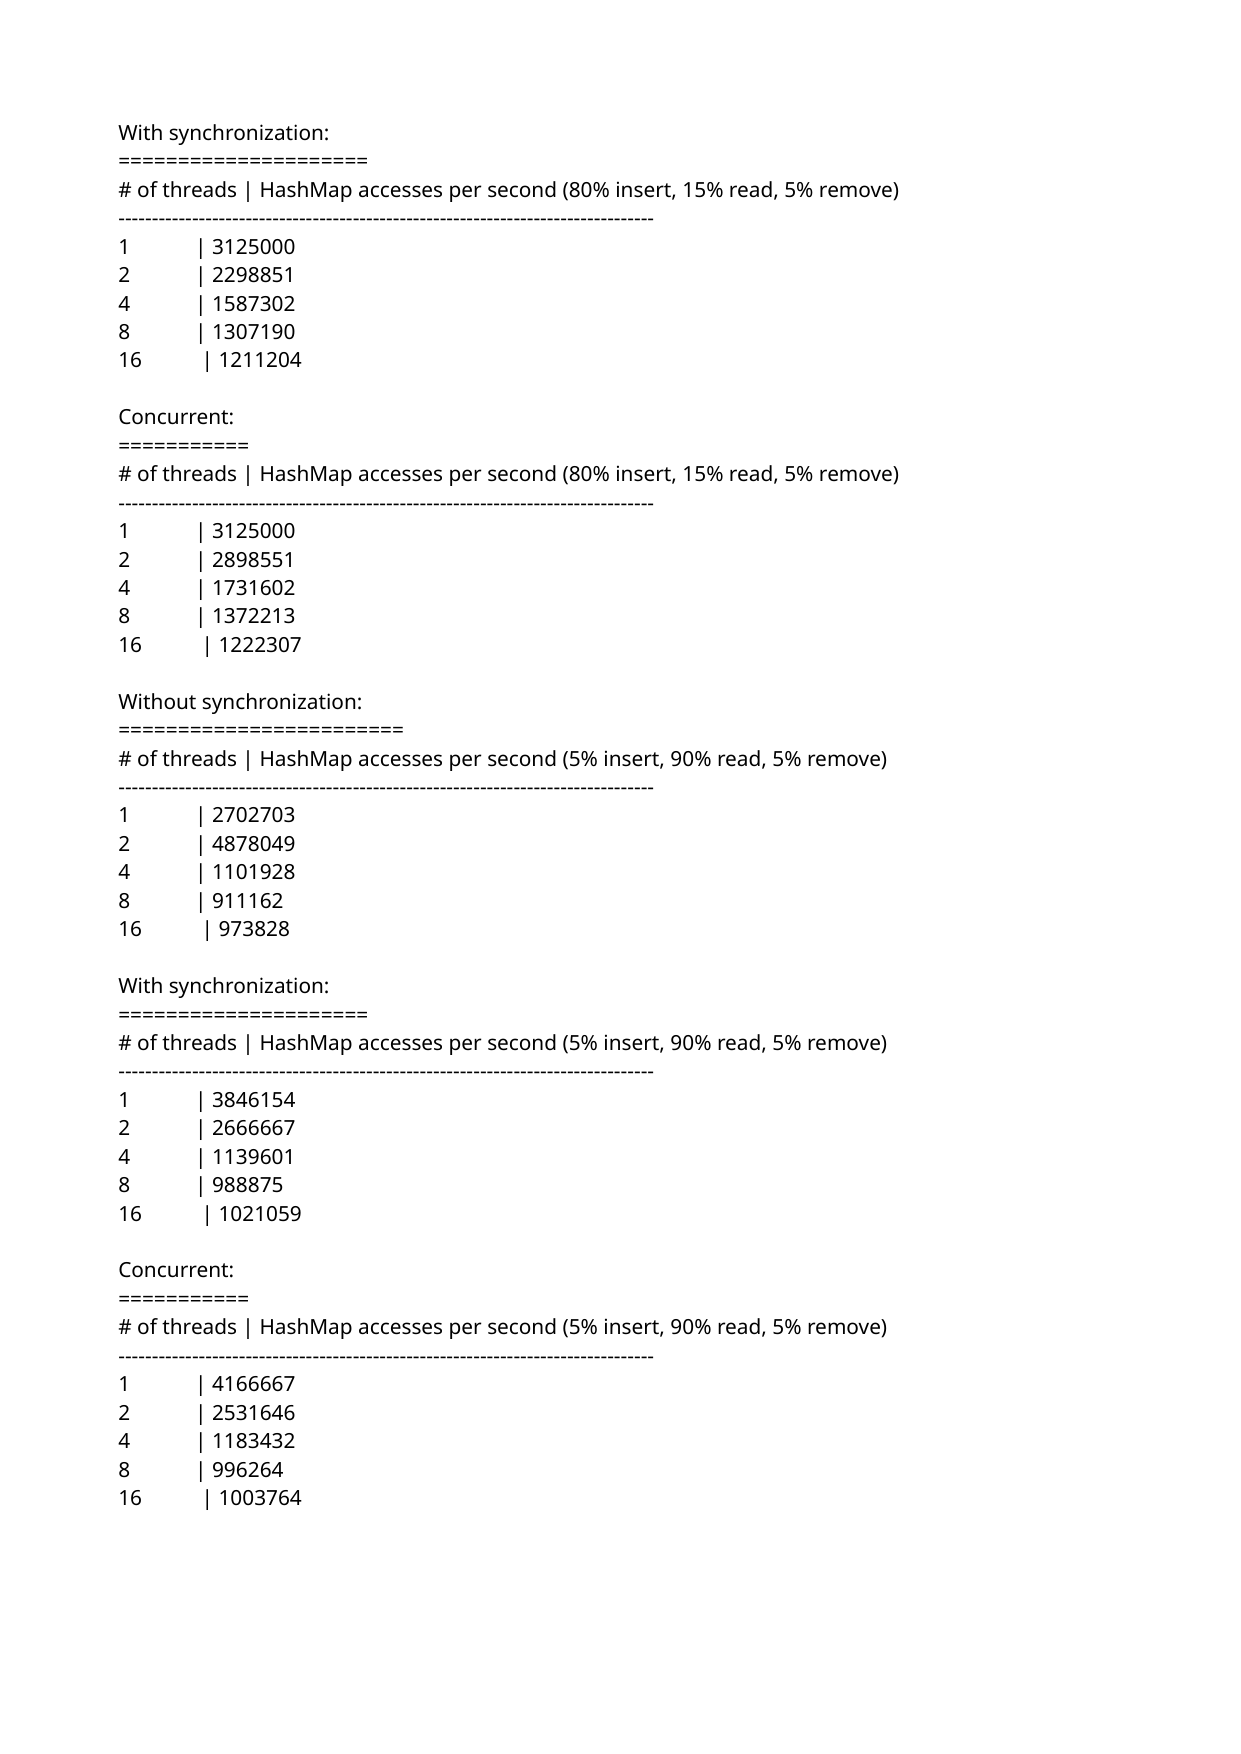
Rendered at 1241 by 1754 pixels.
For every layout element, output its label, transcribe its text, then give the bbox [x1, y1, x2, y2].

text # of threads | HashMap accesses per second (80% insert, 15% read, 5% remove) [118, 459, 1122, 488]
text 16 | 1222307 [118, 630, 1122, 658]
text 16 | 1021059 [118, 1199, 1122, 1227]
text 4 | 1587302 [118, 289, 1122, 317]
text 4 | 1183432 [118, 1426, 1122, 1455]
text 4 | 1139601 [118, 1142, 1122, 1170]
text ===================== [118, 147, 1122, 175]
text # of threads | HashMap accesses per second (5% insert, 90% read, 5% remove) [118, 744, 1122, 772]
text -------------------------------------------------------------------------------- [118, 1341, 1122, 1369]
text ======================== [118, 715, 1122, 744]
text -------------------------------------------------------------------------------- [118, 203, 1122, 232]
text 4 | 1101928 [118, 857, 1122, 886]
text # of threads | HashMap accesses per second (5% insert, 90% read, 5% remove) [118, 1028, 1122, 1057]
text =========== [118, 431, 1122, 459]
text Concurrent: [118, 402, 1122, 431]
text Concurrent: [118, 1256, 1122, 1284]
text 1 | 3125000 [118, 516, 1122, 545]
text 2 | 2666667 [118, 1113, 1122, 1142]
text 4 | 1731602 [118, 573, 1122, 602]
text Without synchronization: [118, 687, 1122, 715]
text 8 | 1372213 [118, 602, 1122, 630]
text 8 | 988875 [118, 1170, 1122, 1199]
text 8 | 911162 [118, 886, 1122, 914]
text ===================== [118, 1000, 1122, 1028]
text With synchronization: [118, 118, 1122, 147]
text -------------------------------------------------------------------------------- [118, 1057, 1122, 1085]
text 1 | 2702703 [118, 801, 1122, 829]
text # of threads | HashMap accesses per second (5% insert, 90% read, 5% remove) [118, 1312, 1122, 1341]
text 2 | 2898551 [118, 545, 1122, 573]
text 1 | 4166667 [118, 1369, 1122, 1398]
text 1 | 3125000 [118, 232, 1122, 260]
text # of threads | HashMap accesses per second (80% insert, 15% read, 5% remove) [118, 175, 1122, 203]
text 8 | 996264 [118, 1455, 1122, 1483]
text 2 | 2531646 [118, 1398, 1122, 1426]
text 2 | 4878049 [118, 829, 1122, 857]
text 1 | 3846154 [118, 1085, 1122, 1113]
text 16 | 1211204 [118, 346, 1122, 374]
text =========== [118, 1284, 1122, 1312]
text With synchronization: [118, 971, 1122, 1000]
text 2 | 2298851 [118, 260, 1122, 289]
text 8 | 1307190 [118, 317, 1122, 346]
text 16 | 973828 [118, 914, 1122, 943]
text 16 | 1003764 [118, 1483, 1122, 1512]
text -------------------------------------------------------------------------------- [118, 772, 1122, 801]
text -------------------------------------------------------------------------------- [118, 488, 1122, 516]
